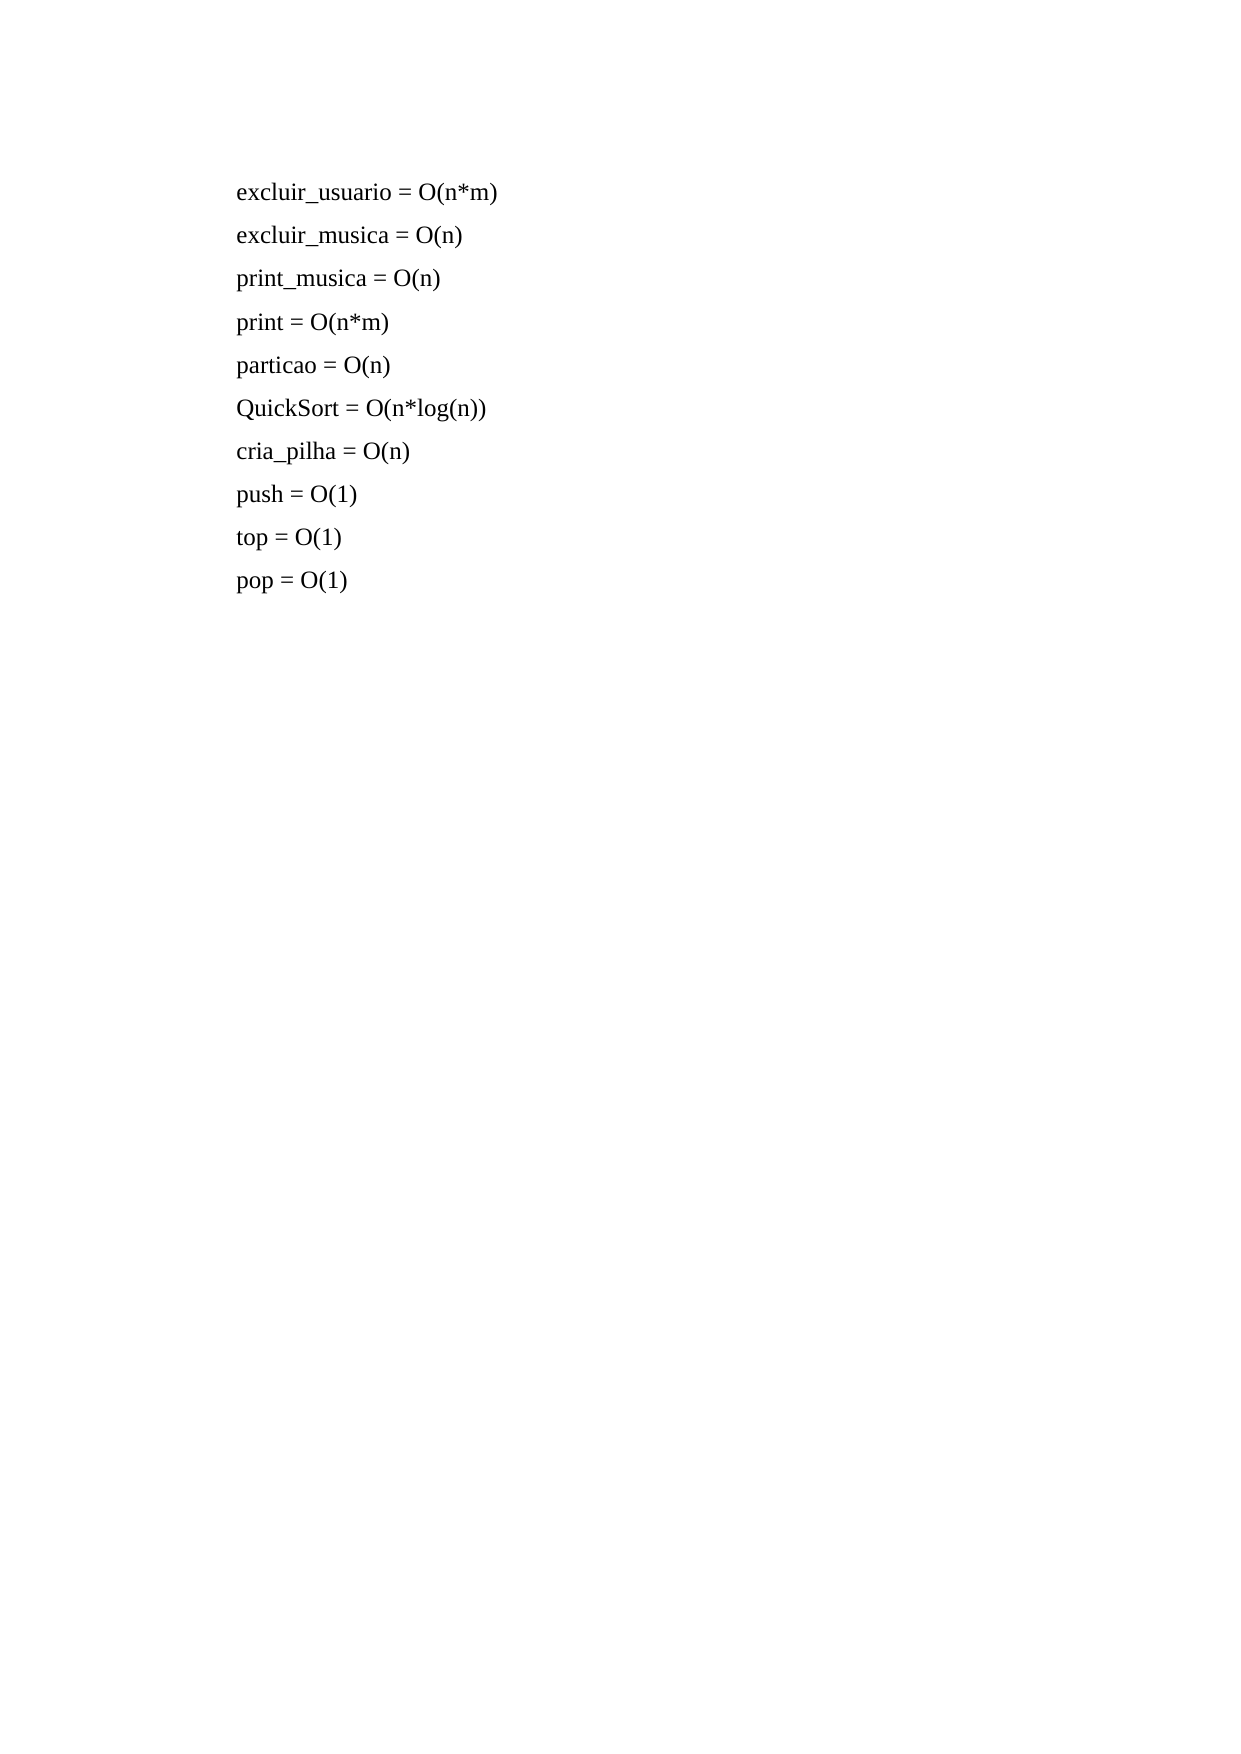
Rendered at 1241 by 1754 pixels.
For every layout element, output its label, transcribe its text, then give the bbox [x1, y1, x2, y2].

text cria_pilha = O(n) [236, 436, 1122, 465]
text particao = O(n) [236, 350, 1122, 378]
text top = O(1) [236, 522, 1122, 551]
text excluir_usuario = O(n*m) [236, 177, 1122, 206]
text print = O(n*m) [236, 307, 1122, 335]
text print_musica = O(n) [236, 263, 1122, 292]
text excluir_musica = O(n) [236, 220, 1122, 249]
text push = O(1) [236, 479, 1122, 508]
text pop = O(1) [236, 565, 1122, 594]
text QuickSort = O(n*log(n)) [236, 393, 1122, 422]
